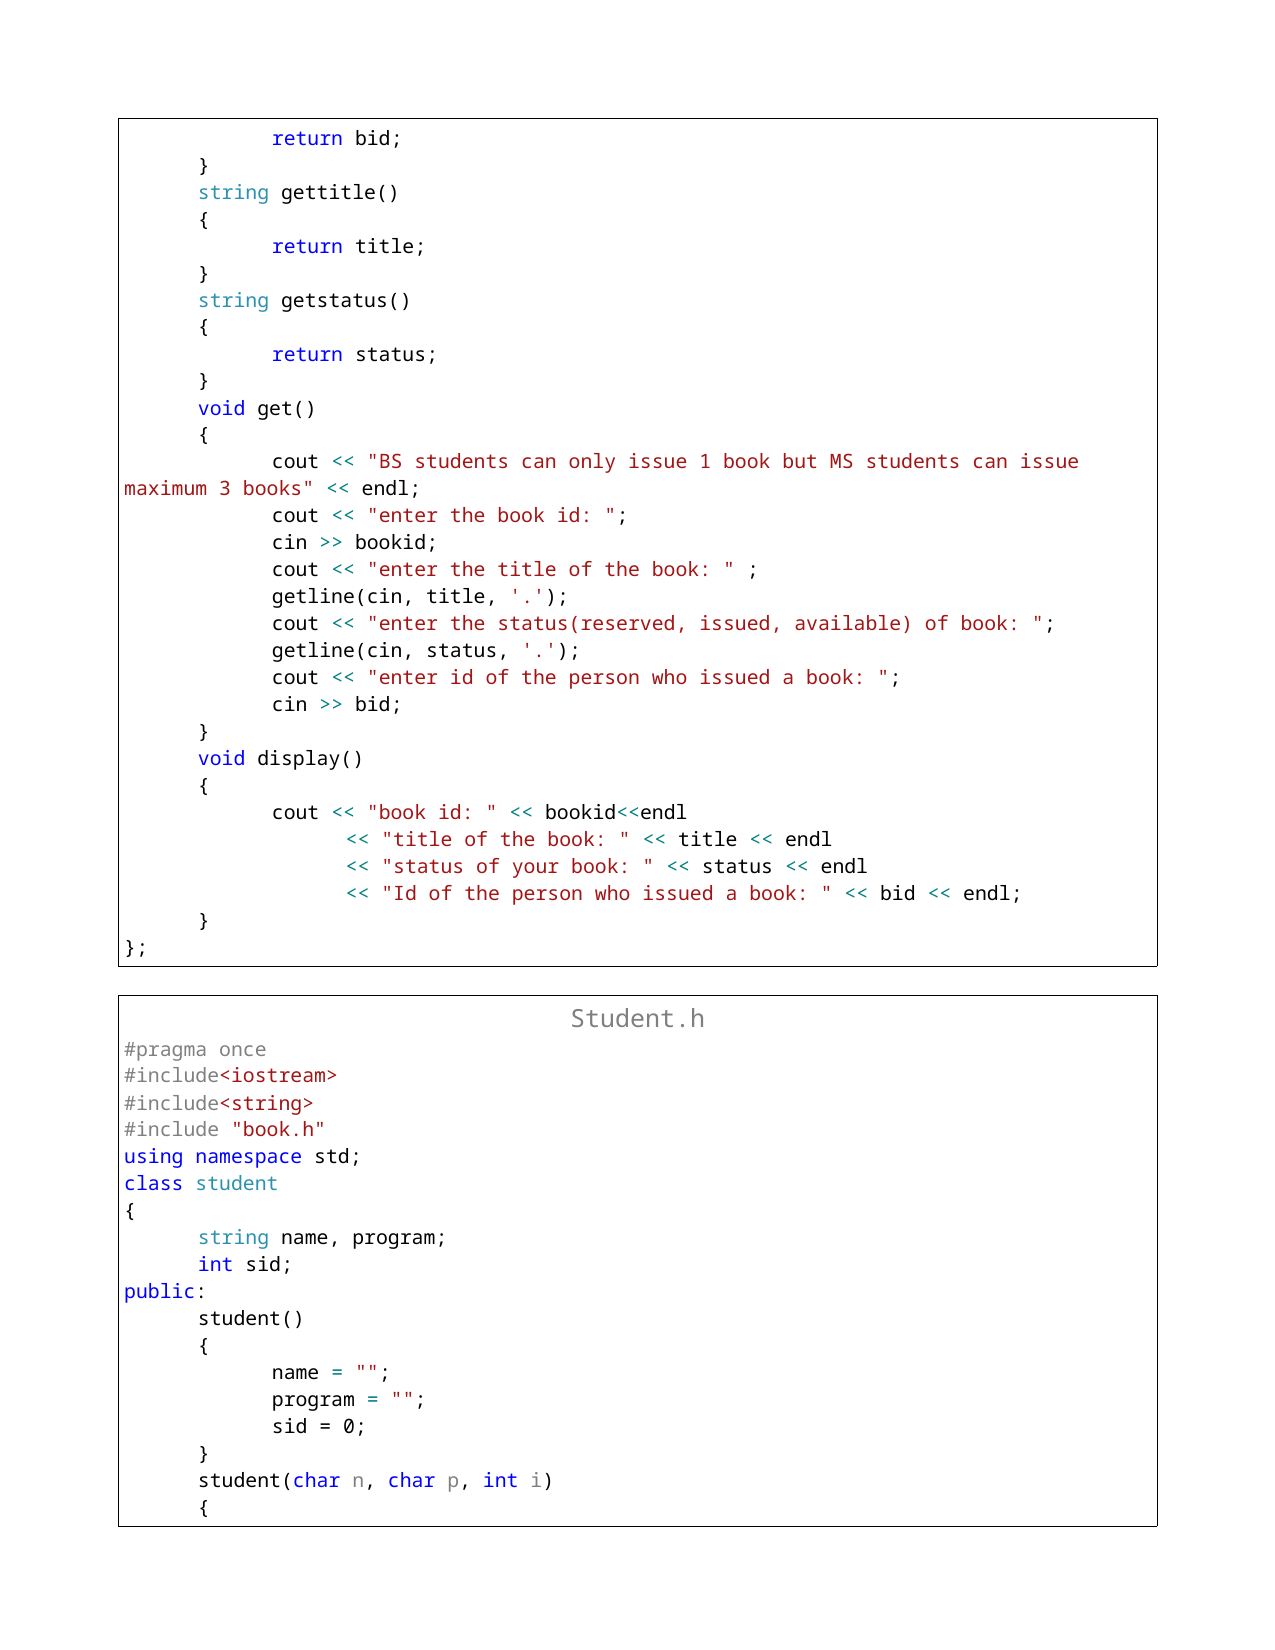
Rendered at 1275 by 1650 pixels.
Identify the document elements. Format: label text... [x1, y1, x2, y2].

table_header Student.h #pragma once #include<iostream> #include<string> #include "book.h" using namespace std; class student { string name, program; int sid; public: student() { name = ""; program = ""; sid = 0; } student(char n, char p, int i) { [119, 996, 1157, 1526]
table_header return bid; } string gettitle() { return title; } string getstatus() { return status; } void get() { cout << "BS students can only issue 1 book but MS students can issue maximum 3 books" << endl; cout << "enter the book id: "; cin >> bookid; cout << "enter the title of the book: " ; getline(cin, title, '.'); cout << "enter the status(reserved, issued, available) of book: "; getline(cin, status, '.'); cout << "enter id of the person who issued a book: "; cin >> bid; } void display() { cout << "book id: " << bookid<<endl << "title of the book: " << title << endl << "status of your book: " << status << endl << "Id of the person who issued a book: " << bid << endl; } }; [119, 119, 1157, 966]
